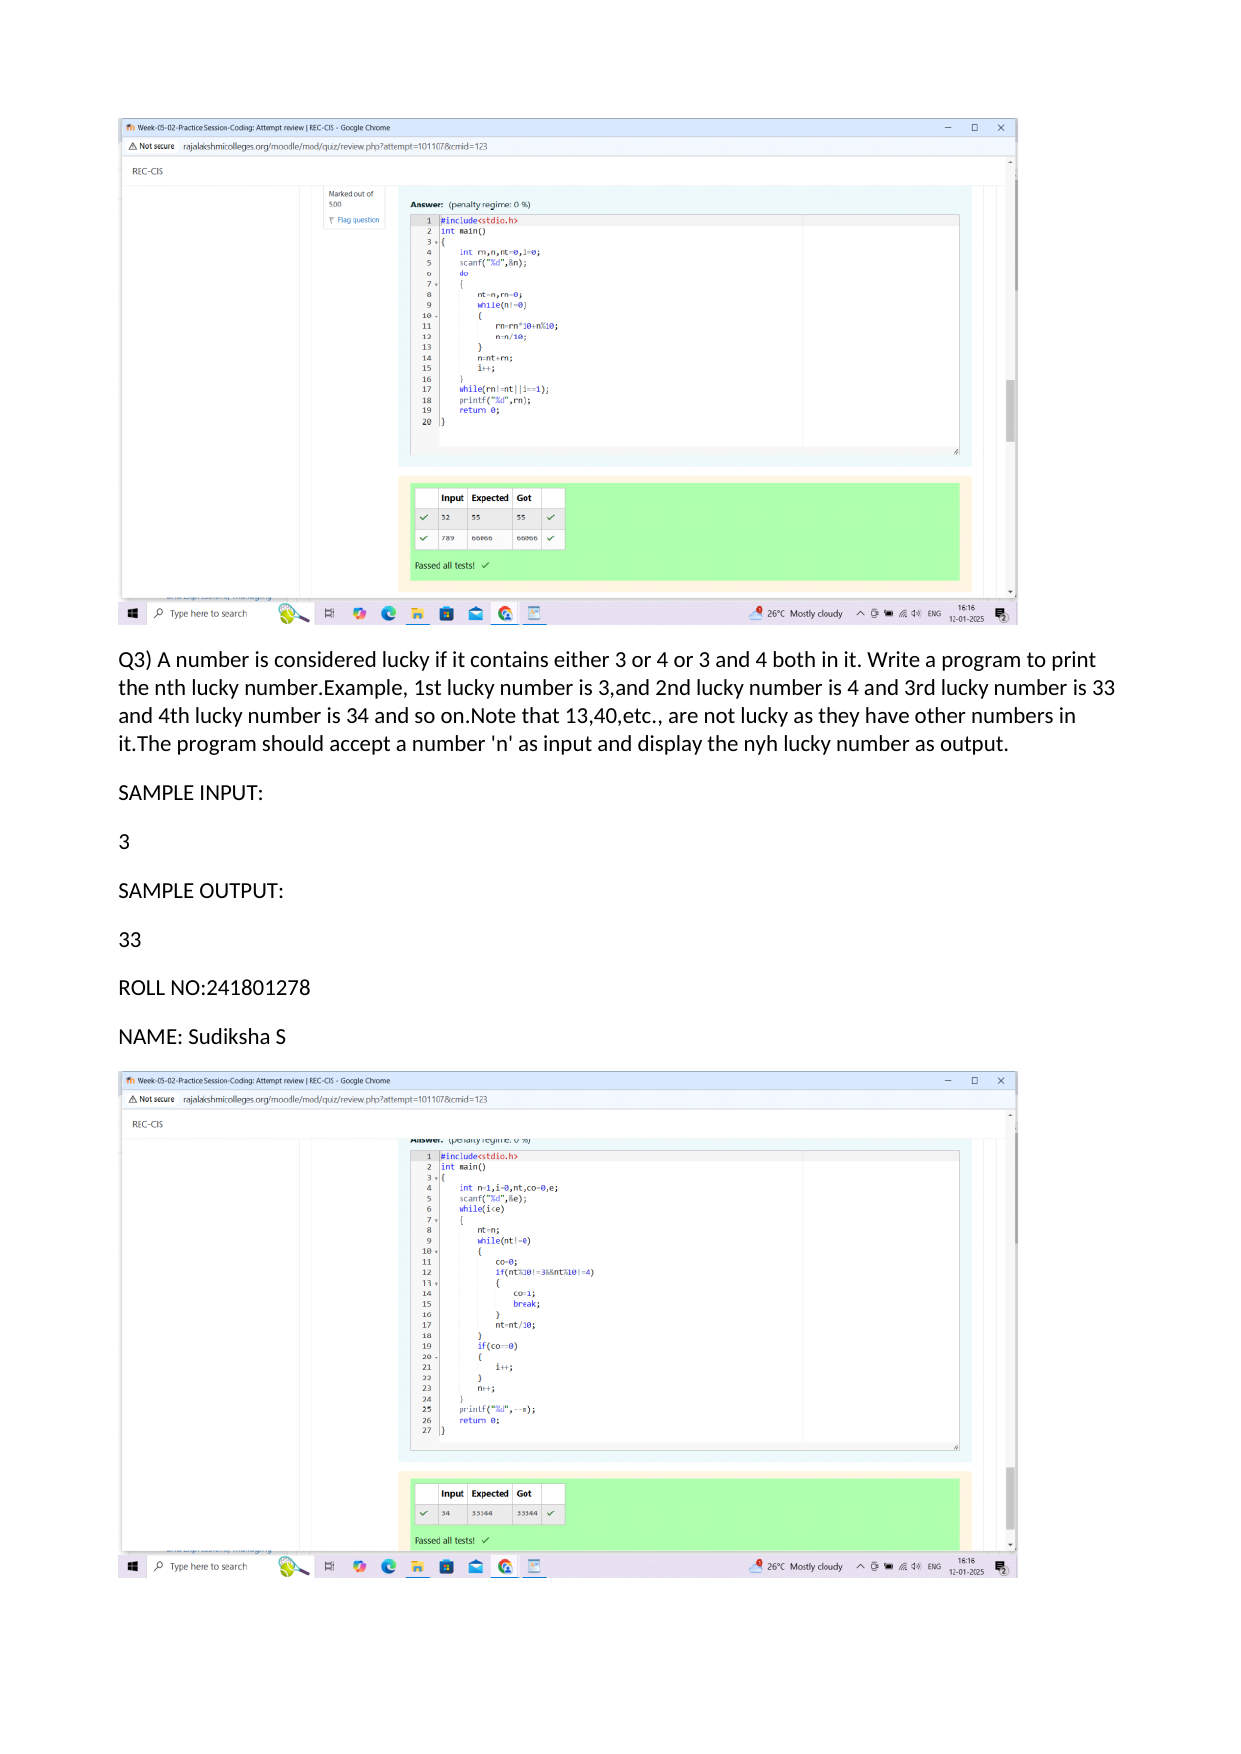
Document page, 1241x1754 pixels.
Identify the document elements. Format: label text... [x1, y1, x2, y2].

text SAMPLE INPUT: [118, 778, 1122, 806]
text ROLL NO:241801278 [118, 973, 1122, 1002]
text 3 [118, 827, 1122, 855]
text 33 [118, 925, 1122, 953]
text NAME: Sudiksha S [118, 1022, 1122, 1050]
text SAMPLE OUTPUT: [118, 876, 1122, 904]
text Q3) A number is considered lucky if it contains either 3 or 4 or 3 and 4 both in it. Write a program to print the nth lucky number.Example, 1st lucky number is 3,and 2nd lucky number is 4 and 3rd lucky number is 33 and 4th lucky number is 34 and so on.Note that 13,40,etc., are not lucky as they have other numbers in it.The program should accept a number 'n' as input and display the nyh lucky number as output. [118, 645, 1122, 757]
